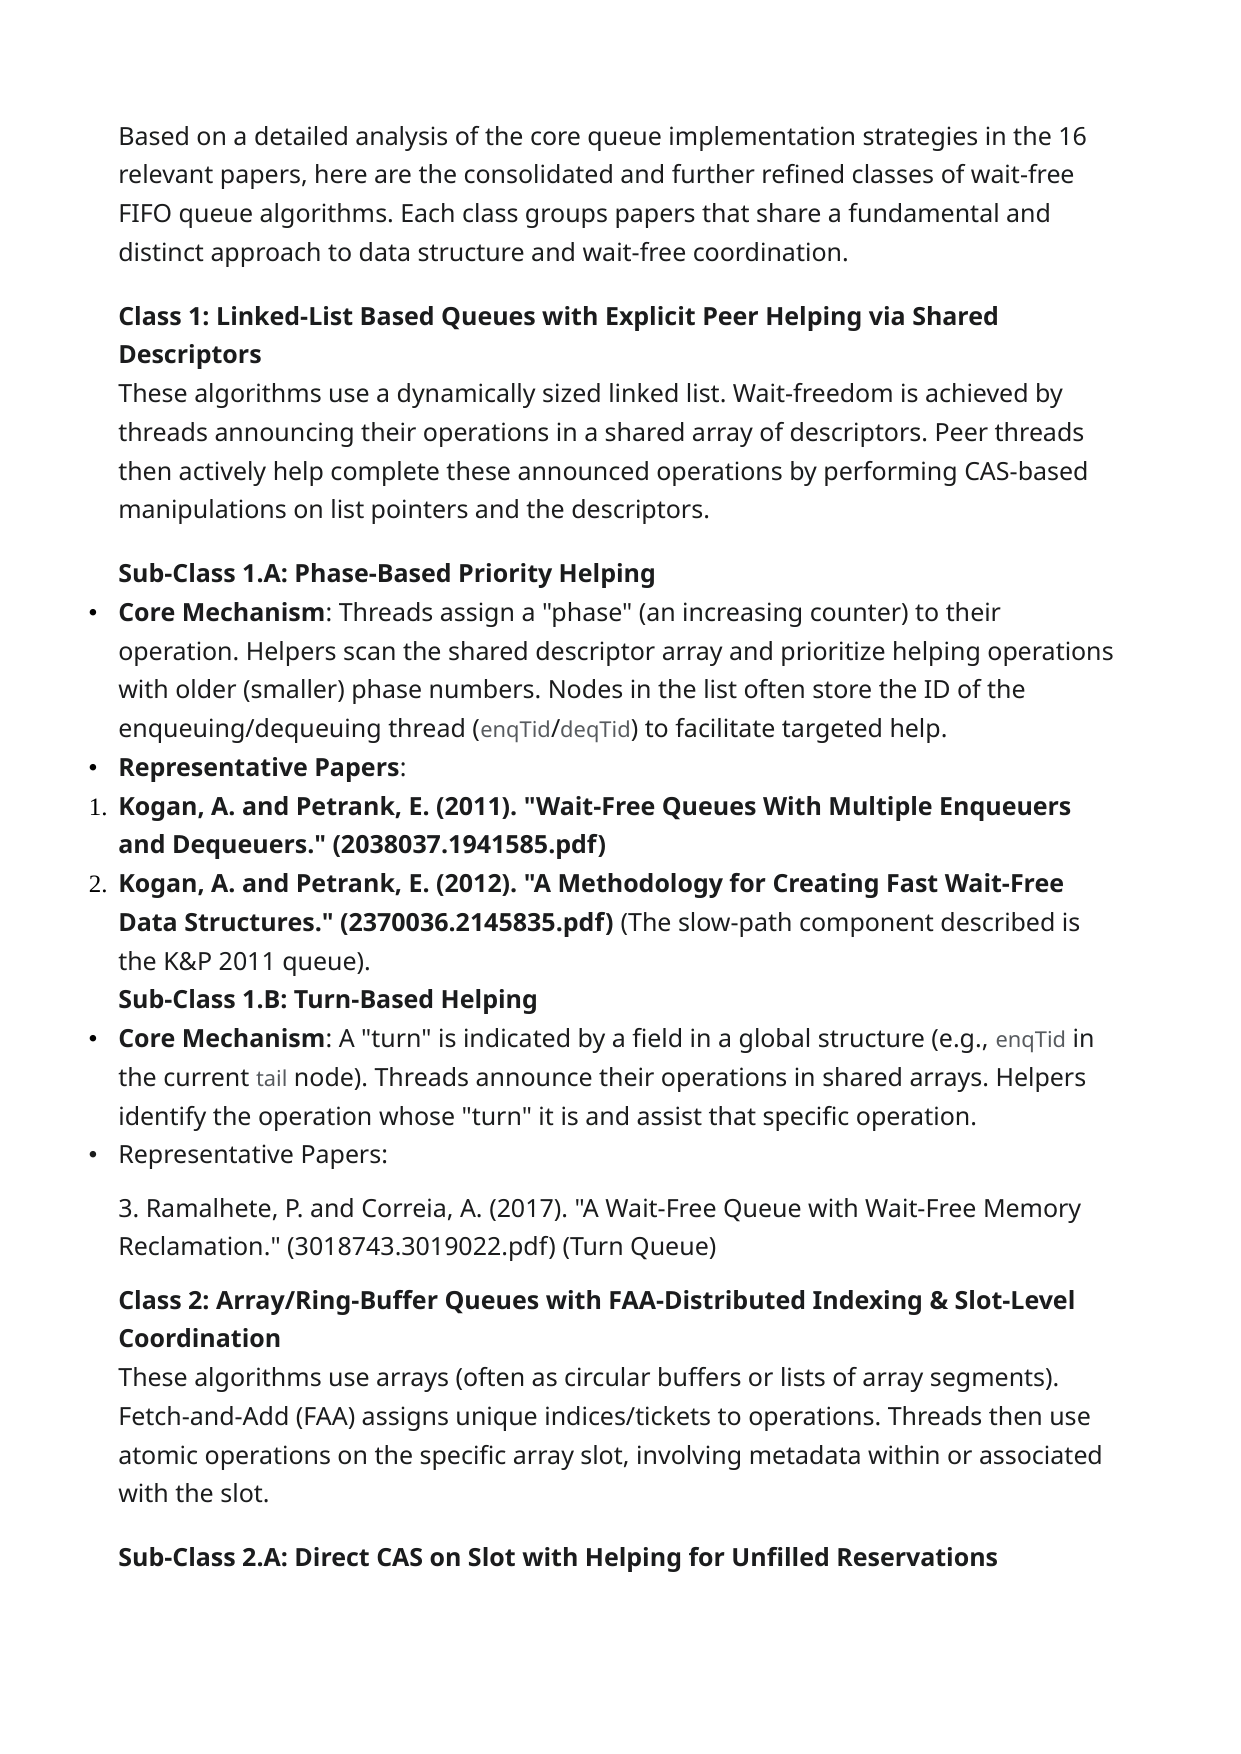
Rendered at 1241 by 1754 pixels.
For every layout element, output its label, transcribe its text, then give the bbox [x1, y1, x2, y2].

text Based on a detailed analysis of the core queue implementation strategies in the 16 relevant papers, here are the consolidated and further refined classes of wait-free FIFO queue algorithms. Each class groups papers that share a fundamental and distinct approach to data structure and wait-free coordination. [118, 118, 1122, 268]
text Sub-Class 1.A: Phase-Based Priority Helping [118, 556, 1122, 590]
text These algorithms use arrays (often as circular buffers or lists of array segments). Fetch-and-Add (FAA) assigns unique indices/tickets to operations. Threads then use atomic operations on the specific array slot, involving metadata within or associated with the slot. [118, 1360, 1122, 1510]
subtitle Class 1: Linked-List Based Queues with Explicit Peer Helping via Shared Descriptors [118, 298, 1122, 371]
list Representative Papers: [118, 749, 1122, 783]
list Core Mechanism: A "turn" is indicated by a field in a global structure (e.g., enqTid in the current tail node). Threads announce their operations in shared arrays. Helpers identify the operation whose "turn" it is and assist that specific operation. [118, 1021, 1122, 1132]
text These algorithms use a dynamically sized linked list. Wait-freedom is achieved by threads announcing their operations in a shared array of descriptors. Peer threads then actively help complete these announced operations by performing CAS-based manipulations on list pointers and the descriptors. [118, 376, 1122, 526]
text Sub-Class 1.B: Turn-Based Helping [118, 982, 1122, 1016]
list Kogan, A. and Petrank, E. (2011). "Wait-Free Queues With Multiple Enqueuers and Dequeuers." (2038037.1941585.pdf) [118, 788, 1122, 861]
subtitle Class 2: Array/Ring-Buffer Queues with FAA-Distributed Indexing & Slot-Level Coordination [118, 1282, 1122, 1355]
list Core Mechanism: Threads assign a "phase" (an increasing counter) to their operation. Helpers scan the shared descriptor array and prioritize helping operations with older (smaller) phase numbers. Nodes in the list often store the ID of the enqueuing/dequeuing thread (enqTid/deqTid) to facilitate targeted help. [118, 594, 1122, 745]
text Sub-Class 2.A: Direct CAS on Slot with Helping for Unfilled Reservations [118, 1540, 1122, 1574]
list Representative Papers: [118, 1137, 1122, 1171]
list Kogan, A. and Petrank, E. (2012). "A Methodology for Creating Fast Wait-Free Data Structures." (2370036.2145835.pdf) (The slow-path component described is the K&P 2011 queue). [118, 866, 1122, 977]
list 3. Ramalhete, P. and Correia, A. (2017). "A Wait-Free Queue with Wait-Free Memory Reclamation." (3018743.3019022.pdf) (Turn Queue) [118, 1190, 1122, 1263]
